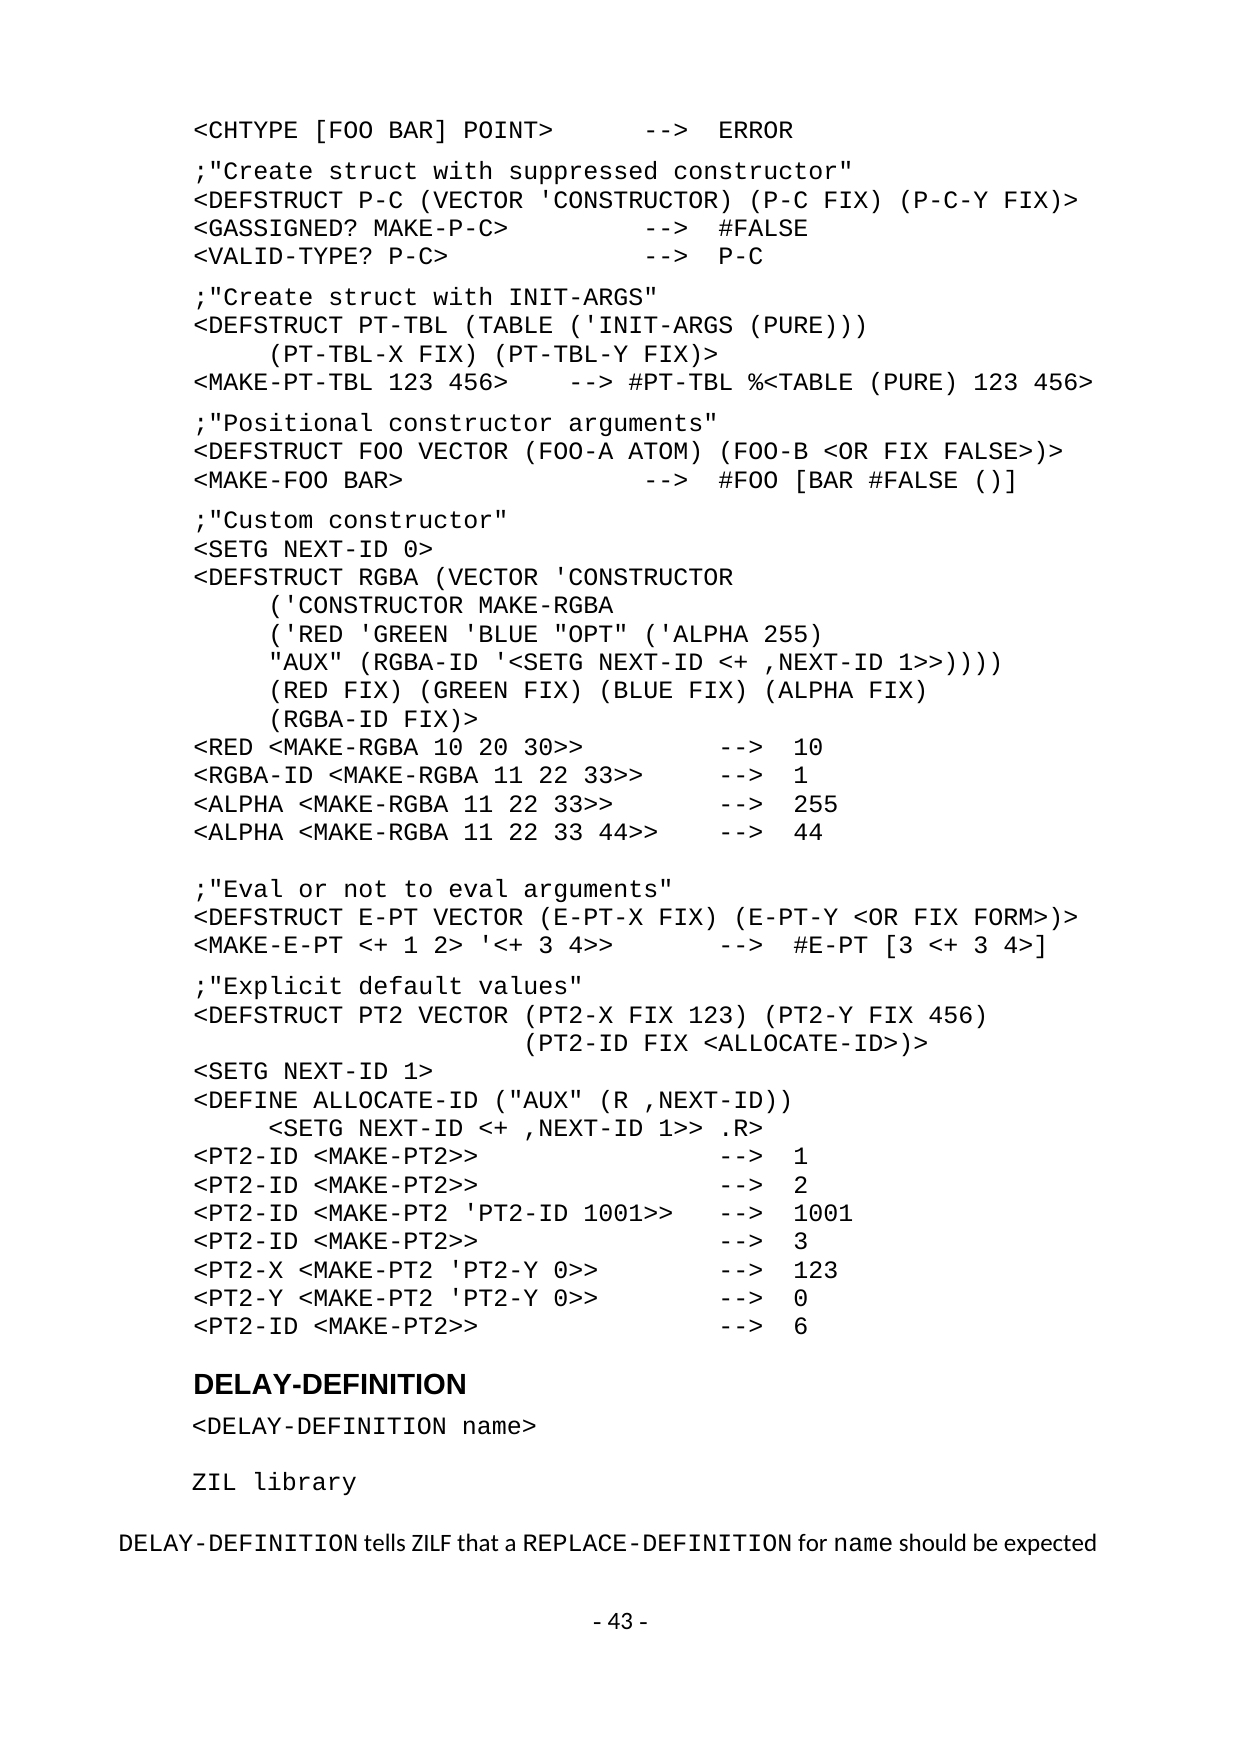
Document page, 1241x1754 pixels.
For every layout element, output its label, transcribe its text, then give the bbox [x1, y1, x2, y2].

text ;"Explicit default values" <DEFSTRUCT PT2 VECTOR (PT2-X FIX 123) (PT2-Y FIX 456) (PT2-ID FIX <ALLOCATE-ID>)> <SETG NEXT-ID 1> <DEFINE ALLOCATE-ID ("AUX" (R ,NEXT-ID)) <SETG NEXT-ID <+ ,NEXT-ID 1>> .R> <PT2-ID <MAKE-PT2>> --> 1 <PT2-ID <MAKE-PT2>> --> 2 <PT2-ID <MAKE-PT2 'PT2-ID 1001>> --> 1001 <PT2-ID <MAKE-PT2>> --> 3 <PT2-X <MAKE-PT2 'PT2-Y 0>> --> 123 <PT2-Y <MAKE-PT2 'PT2-Y 0>> --> 0 <PT2-ID <MAKE-PT2>> --> 6 [118, 974, 1122, 1342]
text <DELAY-DEFINITION name> [192, 1413, 1122, 1442]
subtitle DELAY-DEFINITION [118, 1367, 1122, 1401]
text ;"Create struct with INIT-ARGS" <DEFSTRUCT PT-TBL (TABLE ('INIT-ARGS (PURE))) (PT-TBL-X FIX) (PT-TBL-Y FIX)> <MAKE-PT-TBL 123 456> --> #PT-TBL %<TABLE (PURE) 123 456> [118, 285, 1122, 398]
text ;"Positional constructor arguments" <DEFSTRUCT FOO VECTOR (FOO-A ATOM) (FOO-B <OR FIX FALSE>)> <MAKE-FOO BAR> --> #FOO [BAR #FALSE ()] [118, 411, 1122, 496]
text ZIL library [192, 1470, 1122, 1498]
text <CHTYPE [FOO BAR] POINT> --> ERROR [118, 118, 1122, 146]
text DELAY-DEFINITION tells ZILF that a REPLACE-DEFINITION for name should be expected [118, 1527, 1122, 1558]
text ;"Create struct with suppressed constructor" <DEFSTRUCT P-C (VECTOR 'CONSTRUCTOR) (P-C FIX) (P-C-Y FIX)> <GASSIGNED? MAKE-P-C> --> #FALSE <VALID-TYPE? P-C> --> P-C [118, 159, 1122, 272]
text ;"Custom constructor" <SETG NEXT-ID 0> <DEFSTRUCT RGBA (VECTOR 'CONSTRUCTOR ('CONSTRUCTOR MAKE-RGBA ('RED 'GREEN 'BLUE "OPT" ('ALPHA 255) "AUX" (RGBA-ID '<SETG NEXT-ID <+ ,NEXT-ID 1>>)))) (RED FIX) (GREEN FIX) (BLUE FIX) (ALPHA FIX) (RGBA-ID FIX)> <RED <MAKE-RGBA 10 20 30>> --> 10 <RGBA-ID <MAKE-RGBA 11 22 33>> --> 1 <ALPHA <MAKE-RGBA 11 22 33>> --> 255 <ALPHA <MAKE-RGBA 11 22 33 44>> --> 44 ;"Eval or not to eval arguments" <DEFSTRUCT E-PT VECTOR (E-PT-X FIX) (E-PT-Y <OR FIX FORM>)> <MAKE-E-PT <+ 1 2> '<+ 3 4>> --> #E-PT [3 <+ 3 4>] [118, 508, 1122, 961]
